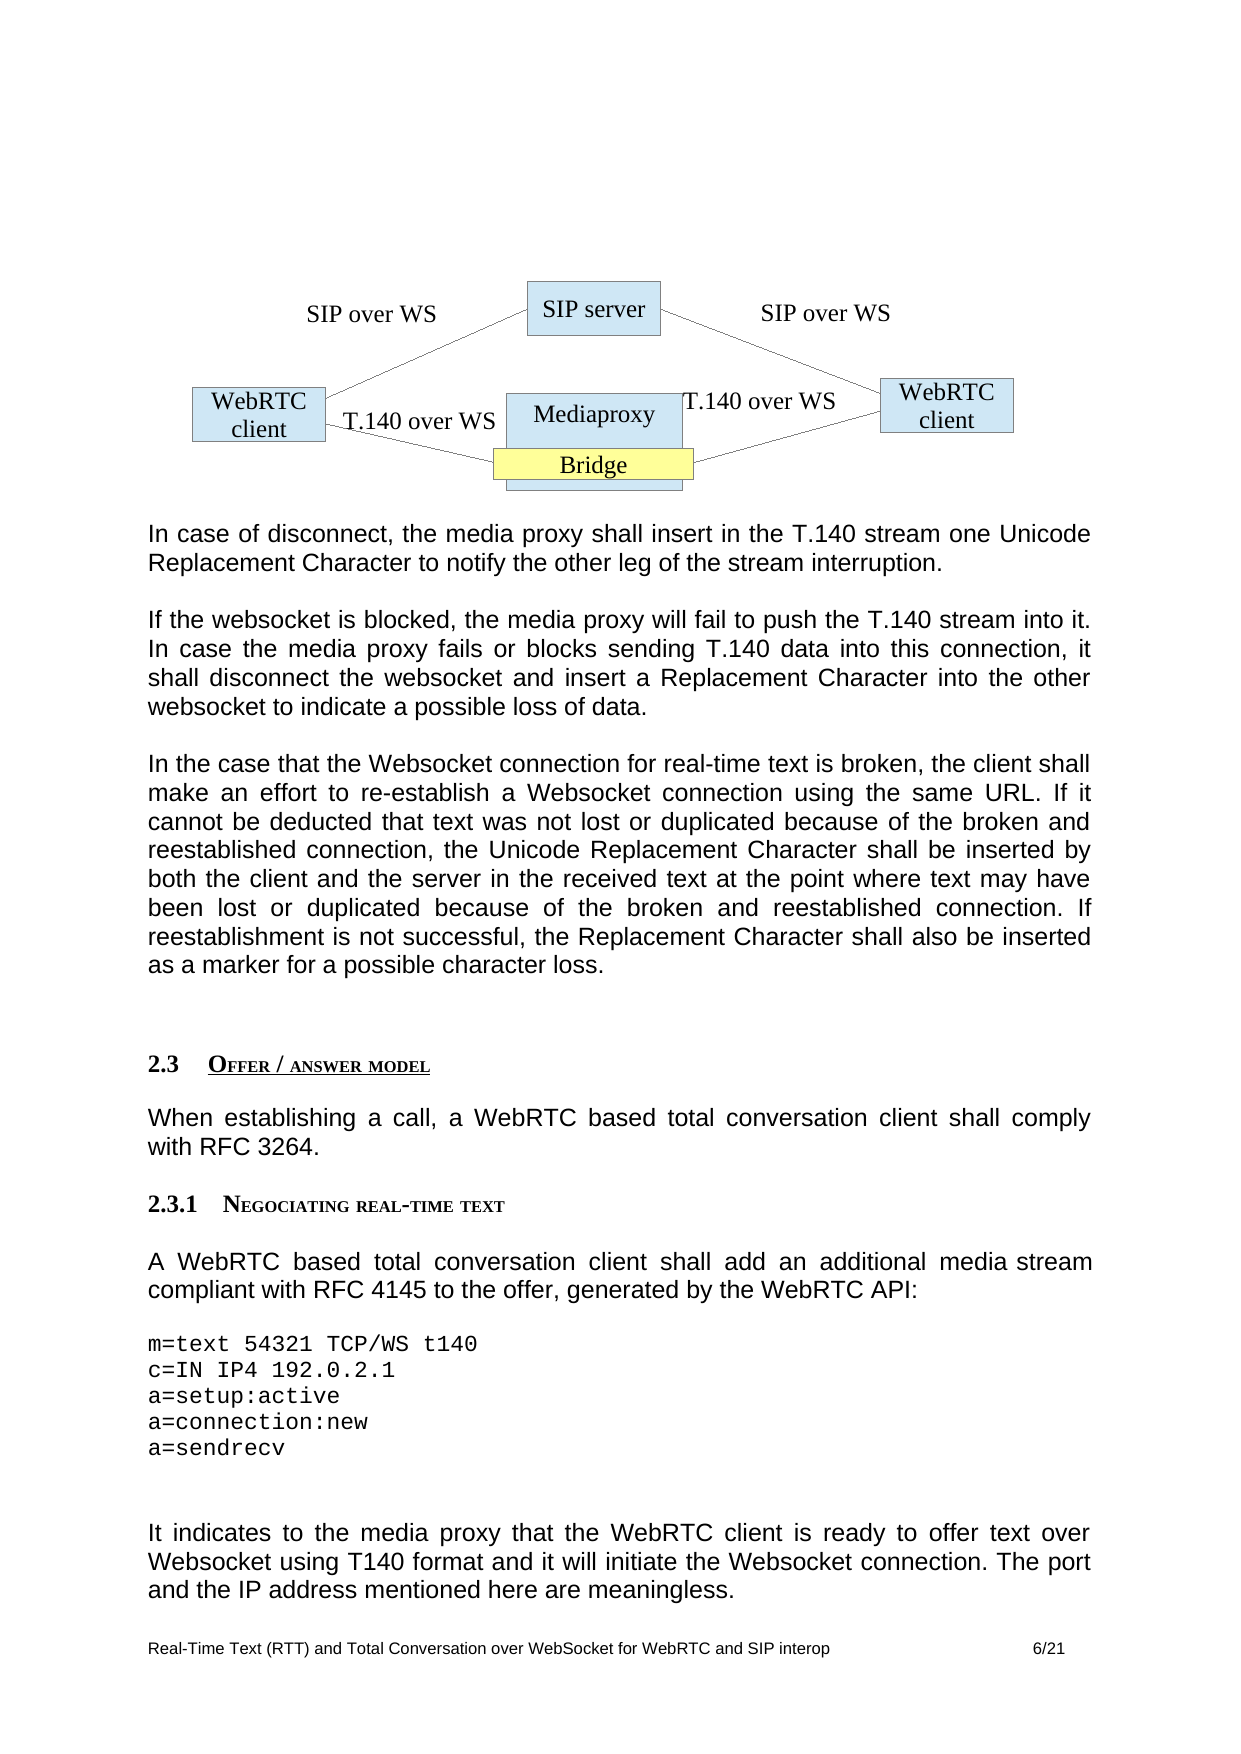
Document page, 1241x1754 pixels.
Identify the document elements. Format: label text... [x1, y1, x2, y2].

subtitle Offer / answer model [148, 1049, 1092, 1078]
text a=setup:active [148, 1384, 1092, 1411]
subtitle Negociating real-time text [148, 1189, 1092, 1218]
text m=text 54321 TCP/WS t140 [148, 1333, 1092, 1359]
text In case of disconnect, the media proxy shall insert in the T.140 stream one Unicode Replacement Character to notify the other leg of the stream interruption. [148, 519, 1092, 576]
text c=IN IP4 192.0.2.1 [148, 1359, 1092, 1384]
text A WebRTC based total conversation client shall add an additional media stream compliant with RFC 4145 to the offer, generated by the WebRTC API: [148, 1246, 1092, 1304]
text When establishing a call, a WebRTC based total conversation client shall comply with RFC 3264. [148, 1103, 1092, 1160]
text In the case that the Websocket connection for real-time text is broken, the client shall make an effort to re-establish a Websocket connection using the same URL. If it cannot be deducted that text was not lost or duplicated because of the broken and reestablished connection, the Unicode Replacement Character shall be inserted by both the client and the server in the received text at the point where text may have been lost or duplicated because of the broken and reestablished connection. If reestablishment is not successful, the Replacement Character shall also be inserted as a marker for a possible character loss. [148, 749, 1092, 979]
text a=connection:new a=sendrecv [148, 1411, 1092, 1488]
text If the websocket is blocked, the media proxy will fail to push the T.140 stream into it. In case the media proxy fails or blocks sending T.140 data into this connection, it shall disconnect the websocket and insert a Replacement Character into the other websocket to indicate a possible loss of data. [148, 605, 1092, 720]
text It indicates to the media proxy that the WebRTC client is ready to offer text over Websocket using T140 format and it will initiate the Websocket connection. The port and the IP address mentioned here are meaningless. [148, 1518, 1092, 1604]
